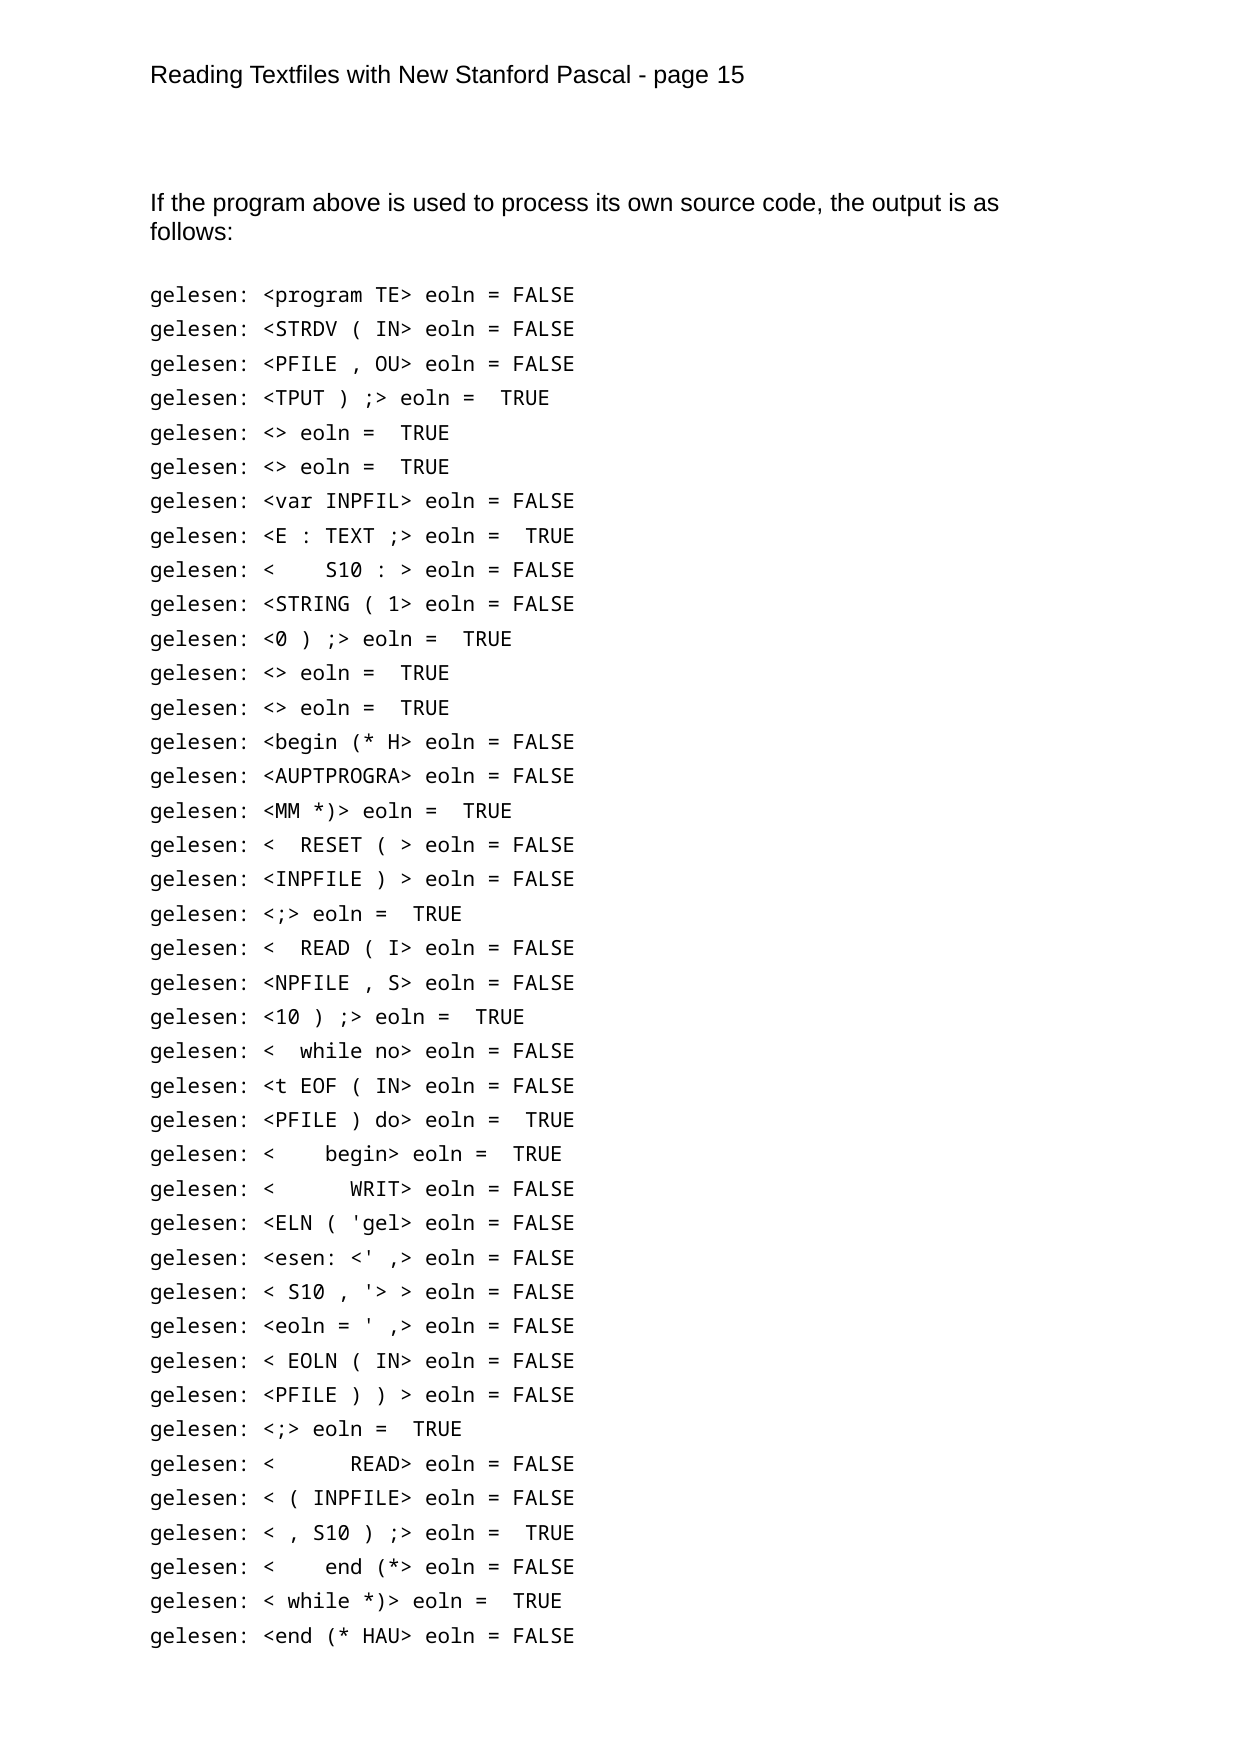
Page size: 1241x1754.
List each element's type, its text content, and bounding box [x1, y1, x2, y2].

text gelesen: <end (* HAU> eoln = FALSE [150, 1621, 1090, 1649]
text gelesen: <esen: <' ,> eoln = FALSE [150, 1243, 1090, 1271]
text gelesen: < S10 : > eoln = FALSE [150, 555, 1090, 583]
text gelesen: <program TE> eoln = FALSE [150, 251, 1090, 308]
text gelesen: <begin (* H> eoln = FALSE [150, 727, 1090, 755]
text gelesen: < end (*> eoln = FALSE [150, 1552, 1090, 1580]
text gelesen: < WRIT> eoln = FALSE [150, 1174, 1090, 1202]
text gelesen: <INPFILE ) > eoln = FALSE [150, 864, 1090, 893]
text gelesen: <;> eoln = TRUE [150, 1414, 1090, 1443]
text gelesen: <NPFILE , S> eoln = FALSE [150, 968, 1090, 996]
text gelesen: < RESET ( > eoln = FALSE [150, 830, 1090, 858]
text gelesen: <STRDV ( IN> eoln = FALSE [150, 314, 1090, 343]
text gelesen: <eoln = ' ,> eoln = FALSE [150, 1311, 1090, 1340]
text gelesen: <AUPTPROGRA> eoln = FALSE [150, 761, 1090, 790]
text gelesen: <PFILE ) do> eoln = TRUE [150, 1105, 1090, 1133]
text gelesen: < READ ( I> eoln = FALSE [150, 933, 1090, 962]
text gelesen: <> eoln = TRUE [150, 693, 1090, 721]
text gelesen: <var INPFIL> eoln = FALSE [150, 486, 1090, 515]
text gelesen: < EOLN ( IN> eoln = FALSE [150, 1346, 1090, 1374]
text gelesen: <E : TEXT ;> eoln = TRUE [150, 521, 1090, 549]
text gelesen: < , S10 ) ;> eoln = TRUE [150, 1518, 1090, 1546]
text gelesen: < begin> eoln = TRUE [150, 1139, 1090, 1168]
text gelesen: <TPUT ) ;> eoln = TRUE [150, 383, 1090, 412]
text gelesen: < while no> eoln = FALSE [150, 1036, 1090, 1065]
text gelesen: <PFILE , OU> eoln = FALSE [150, 349, 1090, 377]
text gelesen: <> eoln = TRUE [150, 658, 1090, 687]
text gelesen: <STRING ( 1> eoln = FALSE [150, 589, 1090, 618]
text gelesen: <0 ) ;> eoln = TRUE [150, 624, 1090, 652]
text gelesen: < ( INPFILE> eoln = FALSE [150, 1483, 1090, 1512]
text gelesen: <> eoln = TRUE [150, 452, 1090, 480]
text gelesen: <> eoln = TRUE [150, 418, 1090, 446]
text If the program above is used to process its own source code, the output is as follows: [150, 188, 1090, 245]
text gelesen: < READ> eoln = FALSE [150, 1449, 1090, 1477]
text gelesen: <t EOF ( IN> eoln = FALSE [150, 1071, 1090, 1099]
text gelesen: <PFILE ) ) > eoln = FALSE [150, 1380, 1090, 1408]
text gelesen: <10 ) ;> eoln = TRUE [150, 1002, 1090, 1030]
text gelesen: < while *)> eoln = TRUE [150, 1586, 1090, 1615]
text gelesen: < S10 , '> > eoln = FALSE [150, 1277, 1090, 1305]
text gelesen: <;> eoln = TRUE [150, 899, 1090, 927]
text gelesen: <ELN ( 'gel> eoln = FALSE [150, 1208, 1090, 1237]
text gelesen: <MM *)> eoln = TRUE [150, 796, 1090, 824]
